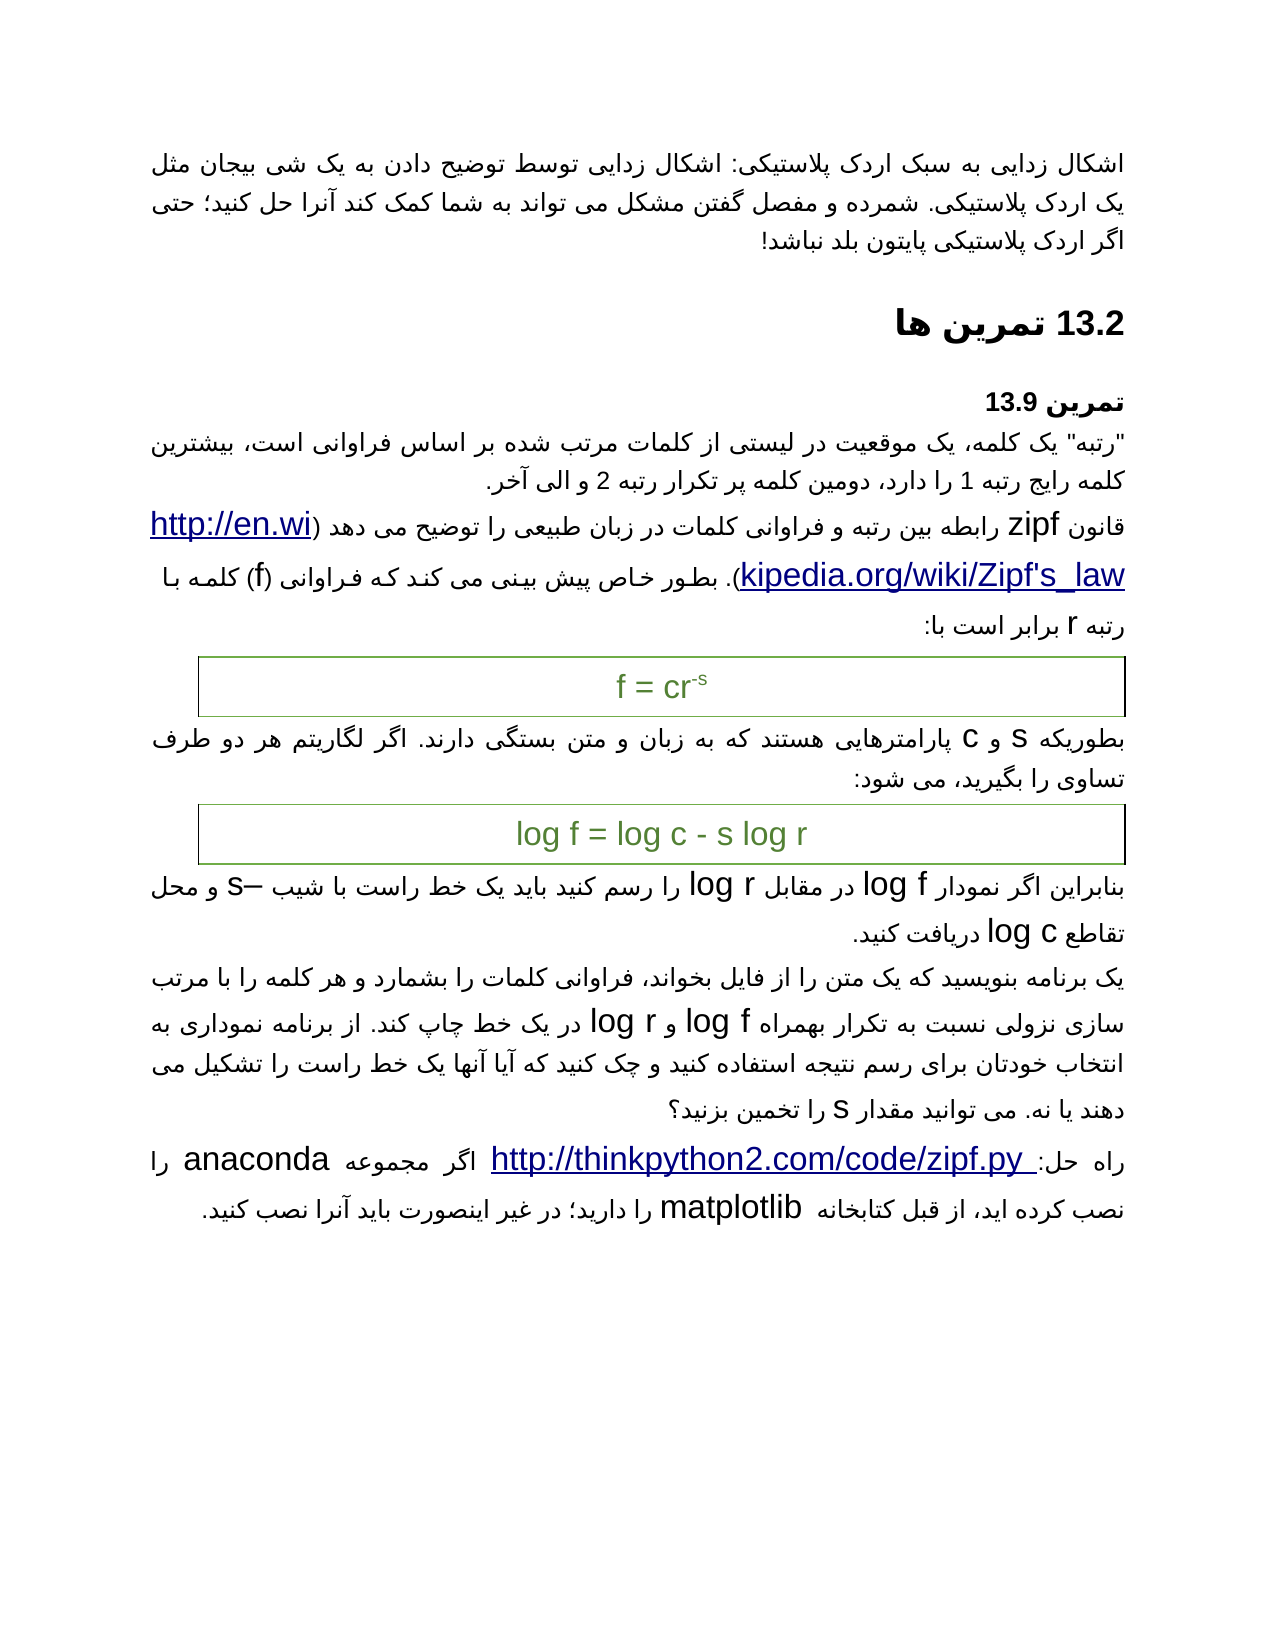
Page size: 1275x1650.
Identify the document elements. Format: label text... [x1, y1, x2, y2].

subtitle تمرین 13.9 [150, 387, 1125, 417]
text بطوریکه s و c پارامترهایی هستند که به زبان و متن بستگی دارند. اگر لگاریتم هر دو طرف تساوی را بگیرید، می شود: [150, 717, 1125, 793]
table_header log f = log c - s log r [199, 805, 1124, 863]
text اشکال زدایی به سبک اردک پلاستیکی: اشکال زدایی توسط توضیح دادن به یک شی بیجان مثل یک اردک پلاستیکی. شمرده و مفصل گفتن مشکل می تواند به شما کمک کند آنرا حل کنید؛ حتی اگر اردک پلاستیکی پایتون بلد نباشد! [150, 150, 1125, 255]
text بنابراین اگر نمودار log f در مقابل log r را رسم کنید باید یک خط راست با شیب –s و محل تقاطع log c دریافت کنید. [150, 865, 1125, 950]
text یک برنامه بنویسید که یک متن را از فایل بخواند، فراوانی کلمات را بشمارد و هر کلمه را با مرتب سازی نزولی نسبت به تکرار بهمراه log f و log r در یک خط چاپ کند. از برنامه نموداری به انتخاب خودتان برای رسم نتیجه استفاده کنید و چک کنید که آیا آنها یک خط راست را تشکیل می دهند یا نه. می توانید مقدار s را تخمین بزنید؟ [150, 964, 1125, 1126]
subtitle 13.2 تمرین ها [150, 303, 1125, 342]
text قانون zipf رابطه بین رتبه و فراوانی کلمات در زبان طبیعی را توضیح می دهد (http://en.wikipedia.org/wiki/Zipf's_law). بطور خاص پیش بینی می کند که فراوانی (f) کلمه با رتبه r برابر است با: [150, 505, 1125, 642]
text راه حل: http://thinkpython2.com/code/zipf.py اگر مجموعه anaconda را نصب کرده اید، از قبل کتابخانه matplotlib را دارید؛ در غیر اینصورت باید آنرا نصب کنید. [150, 1140, 1125, 1225]
table_header f = cr-s [199, 658, 1124, 716]
text "رتبه" یک کلمه، یک موقعیت در لیستی از کلمات مرتب شده بر اساس فراوانی است، بیشترین کلمه رایج رتبه 1 را دارد، دومین کلمه پر تکرار رتبه 2 و الی آخر. [150, 428, 1125, 495]
